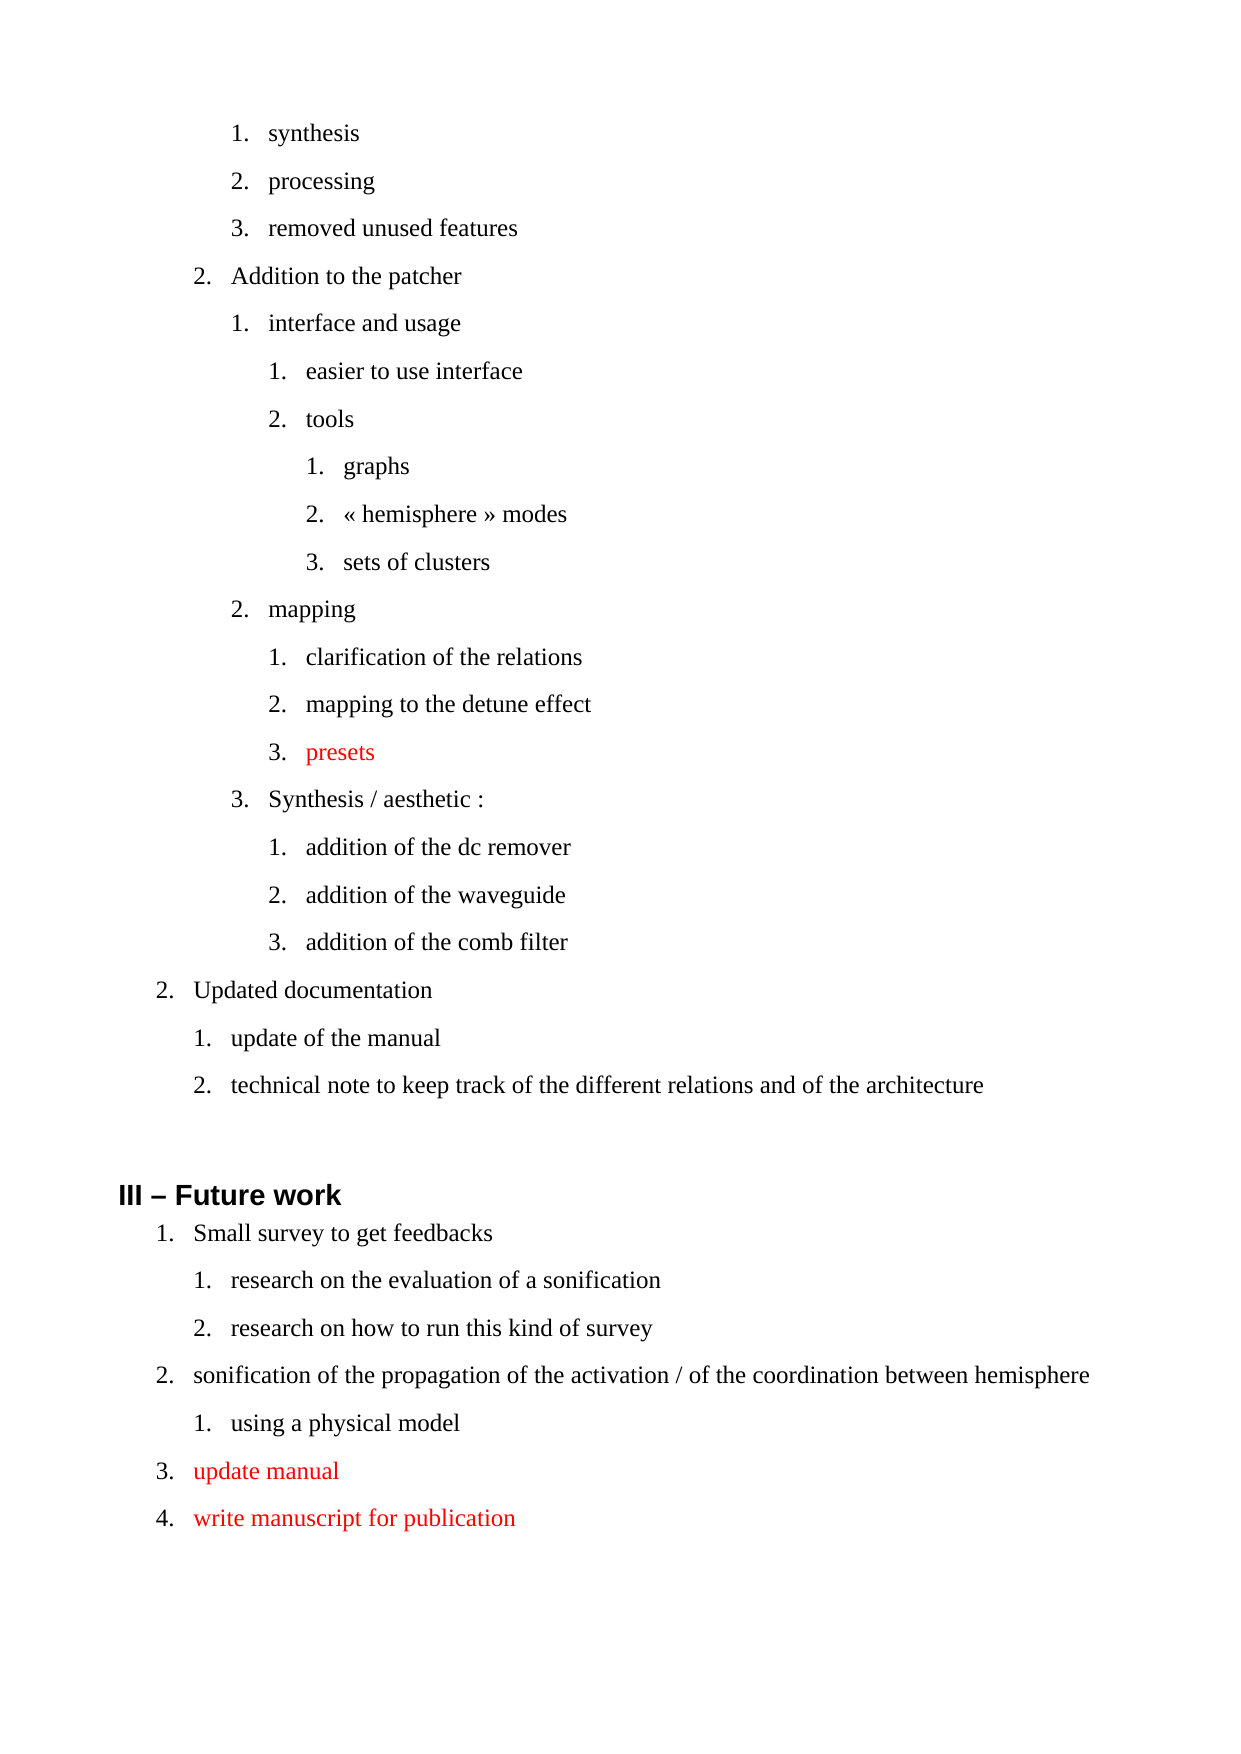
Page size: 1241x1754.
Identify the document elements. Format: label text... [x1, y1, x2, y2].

list update manual [156, 1456, 1122, 1484]
list technical note to keep track of the different relations and of the architecture [193, 1070, 1122, 1099]
list addition of the comb filter [268, 927, 1122, 956]
list « hemisphere » modes [306, 499, 1122, 528]
list addition of the dc remover [268, 832, 1122, 861]
list sets of clusters [306, 547, 1122, 575]
subtitle III – Future work [118, 1178, 1122, 1211]
list tools [268, 404, 1122, 432]
list processing [231, 166, 1122, 194]
list easier to use interface [268, 356, 1122, 385]
list interface and usage [231, 308, 1122, 337]
list update of the manual [193, 1023, 1122, 1051]
list research on the evaluation of a sonification [193, 1265, 1122, 1294]
list mapping [231, 594, 1122, 623]
list using a physical model [193, 1408, 1122, 1437]
list Addition to the patcher [193, 261, 1122, 290]
list sonification of the propagation of the activation / of the coordination between hemisphere [156, 1361, 1122, 1389]
list Small survey to get feedbacks [156, 1218, 1122, 1246]
list mapping to the detune effect [268, 689, 1122, 718]
list synthesis [231, 118, 1122, 147]
list presets [268, 737, 1122, 766]
list Synthesis / aesthetic : [231, 784, 1122, 813]
list removed unused features [231, 213, 1122, 242]
list addition of the waveguide [268, 880, 1122, 908]
list research on how to run this kind of survey [193, 1313, 1122, 1342]
list Updated documentation [156, 975, 1122, 1004]
list write manuscript for publication [156, 1503, 1122, 1532]
list clarification of the relations [268, 642, 1122, 671]
list graphs [306, 451, 1122, 480]
